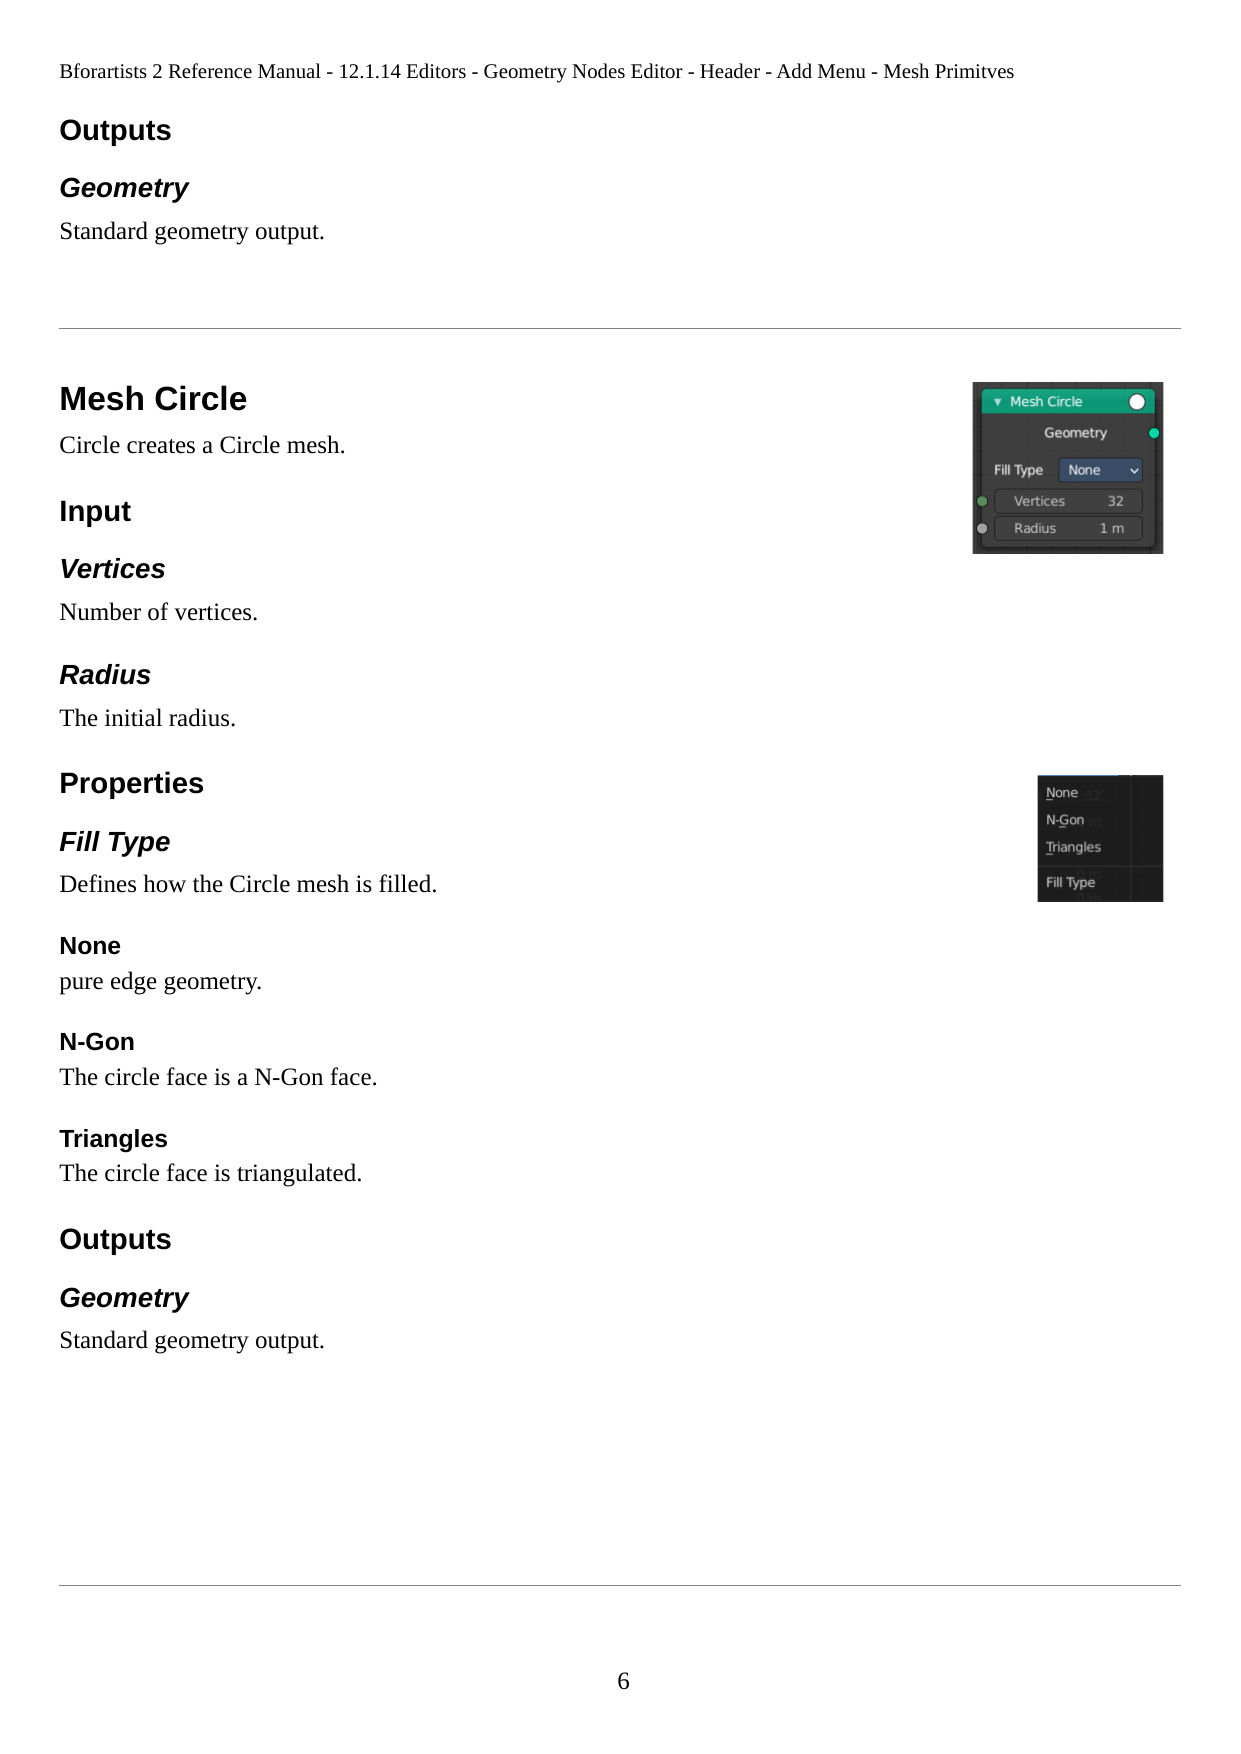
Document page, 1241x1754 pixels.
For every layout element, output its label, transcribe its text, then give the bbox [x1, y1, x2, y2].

subtitle Properties [59, 766, 1181, 800]
subtitle None [59, 931, 1181, 959]
subtitle [1164, 494, 1181, 527]
subtitle N-Gon [59, 1027, 1181, 1056]
subtitle Vertices [59, 552, 1181, 584]
text Standard geometry output. [59, 216, 1181, 244]
subtitle Radius [59, 658, 1181, 690]
text Defines how the Circle mesh is filled. [59, 869, 1037, 898]
subtitle Outputs [59, 113, 1181, 146]
text The circle face is a N-Gon face. [59, 1062, 1181, 1091]
subtitle Fill Type [59, 825, 1037, 857]
text The initial radius. [59, 703, 1181, 731]
text Circle creates a Circle mesh. [59, 430, 972, 459]
text pure edge geometry. [59, 966, 1181, 994]
subtitle Input [59, 494, 972, 527]
subtitle Mesh Circle [59, 379, 1181, 417]
text Standard geometry output. [59, 1325, 1181, 1354]
picture [972, 382, 1164, 554]
subtitle Triangles [59, 1124, 1181, 1152]
subtitle Geometry [59, 171, 1181, 203]
subtitle [1164, 825, 1181, 857]
picture [1037, 775, 1164, 902]
text The circle face is triangulated. [59, 1158, 1181, 1187]
subtitle Geometry [59, 1281, 1181, 1313]
text Number of vertices. [59, 597, 1181, 626]
subtitle Outputs [59, 1222, 1181, 1256]
